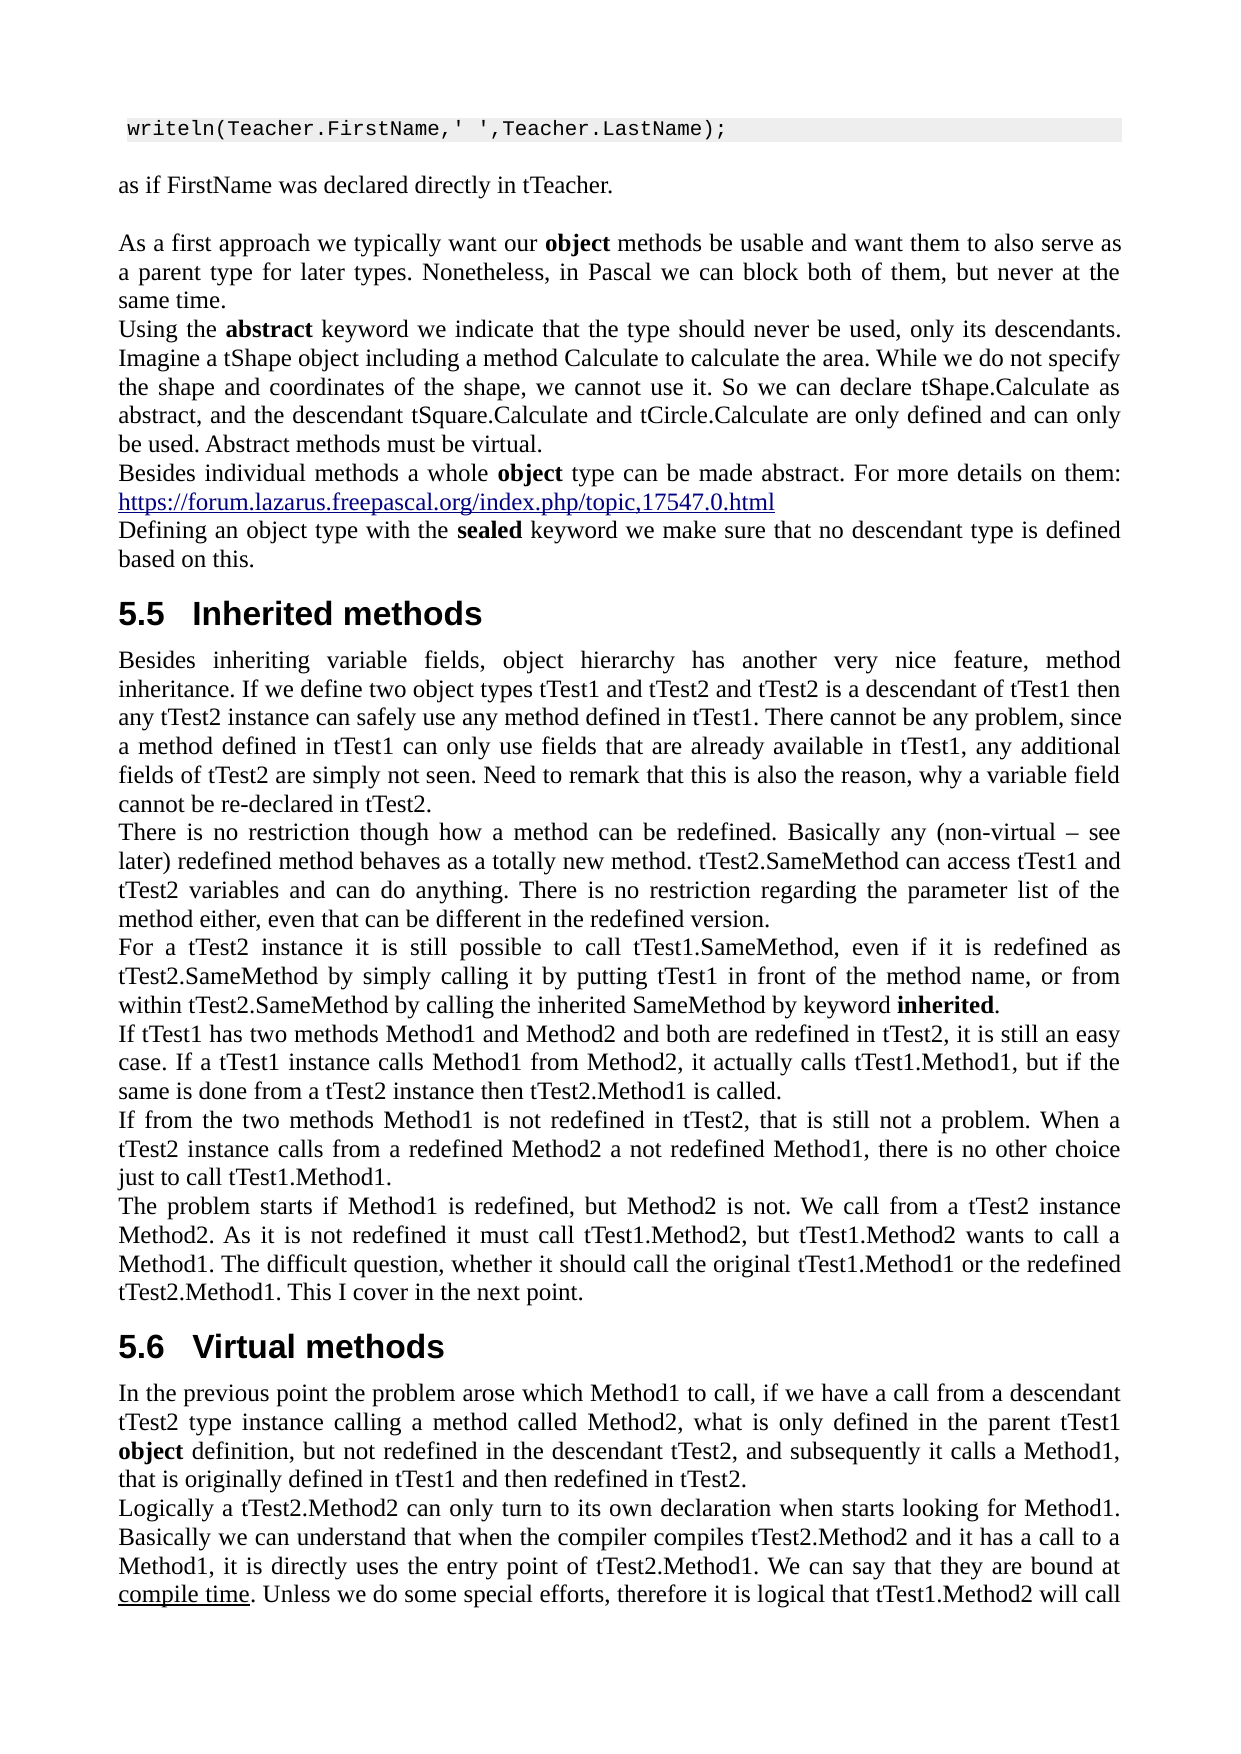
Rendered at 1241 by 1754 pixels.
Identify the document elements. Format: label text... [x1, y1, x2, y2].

text There is no restriction though how a method can be redefined. Basically any (non-virtual – see later) redefined method behaves as a totally new method. tTest2.SameMethod can access tTest1 and tTest2 variables and can do anything. There is no restriction regarding the parameter list of the method either, even that can be different in the redefined version. [118, 817, 1122, 932]
text as if FirstName was declared directly in tTeacher. [118, 171, 1122, 199]
subtitle Virtual methods [118, 1327, 1122, 1366]
text Defining an object type with the sealed keyword we make sure that no descendant type is defined based on this. [118, 516, 1122, 573]
text Besides inheriting variable fields, object hierarchy has another very nice feature, method inheritance. If we define two object types tTest1 and tTest2 and tTest2 is a descendant of tTest1 then any tTest2 instance can safely use any method defined in tTest1. There cannot be any problem, since a method defined in tTest1 can only use fields that are already available in tTest1, any additional fields of tTest2 are simply not seen. Need to remark that this is also the reason, why a variable field cannot be re-declared in tTest2. [118, 645, 1122, 817]
text writeln(Teacher.FirstName,' ',Teacher.LastName); [127, 118, 1122, 142]
text For a tTest2 instance it is still possible to call tTest1.SameMethod, even if it is redefined as tTest2.SameMethod by simply calling it by putting tTest1 in front of the method name, or from within tTest2.SameMethod by calling the inherited SameMethod by keyword inherited. [118, 932, 1122, 1019]
text The problem starts if Method1 is redefined, but Method2 is not. We call from a tTest2 instance Method2. As it is not redefined it must call tTest1.Method2, but tTest1.Method2 wants to call a Method1. The difficult question, whether it should call the original tTest1.Method1 or the redefined tTest2.Method1. This I cover in the next point. [118, 1191, 1122, 1306]
subtitle Inherited methods [118, 594, 1122, 632]
text Logically a tTest2.Method2 can only turn to its own declaration when starts looking for Method1. Basically we can understand that when the compiler compiles tTest2.Method2 and it has a call to a Method1, it is directly uses the entry point of tTest2.Method1. We can say that they are bound at compile time. Unless we do some special efforts, therefore it is logical that tTest1.Method2 will call [118, 1493, 1122, 1608]
text In the previous point the problem arose which Method1 to call, if we have a call from a descendant tTest2 type instance calling a method called Method2, what is only defined in the parent tTest1 object definition, but not redefined in the descendant tTest2, and subsequently it calls a Method1, that is originally defined in tTest1 and then redefined in tTest2. [118, 1378, 1122, 1493]
text Using the abstract keyword we indicate that the type should never be used, only its descendants. Imagine a tShape object including a method Calculate to calculate the area. While we do not specify the shape and coordinates of the shape, we cannot use it. So we can declare tShape.Calculate as abstract, and the descendant tSquare.Calculate and tCircle.Calculate are only defined and can only be used. Abstract methods must be virtual. [118, 314, 1122, 458]
text If tTest1 has two methods Method1 and Method2 and both are redefined in tTest2, it is still an easy case. If a tTest1 instance calls Method1 from Method2, it actually calls tTest1.Method1, but if the same is done from a tTest2 instance then tTest2.Method1 is called. [118, 1019, 1122, 1105]
text Besides individual methods a whole object type can be made abstract. For more details on them: https://forum.lazarus.freepascal.org/index.php/topic,17547.0.html [118, 458, 1122, 516]
text If from the two methods Method1 is not redefined in tTest2, that is still not a problem. When a tTest2 instance calls from a redefined Method2 a not redefined Method1, there is no other choice just to call tTest1.Method1. [118, 1105, 1122, 1191]
text As a first approach we typically want our object methods be usable and want them to also serve as a parent type for later types. Nonetheless, in Pascal we can block both of them, but never at the same time. [118, 228, 1122, 314]
